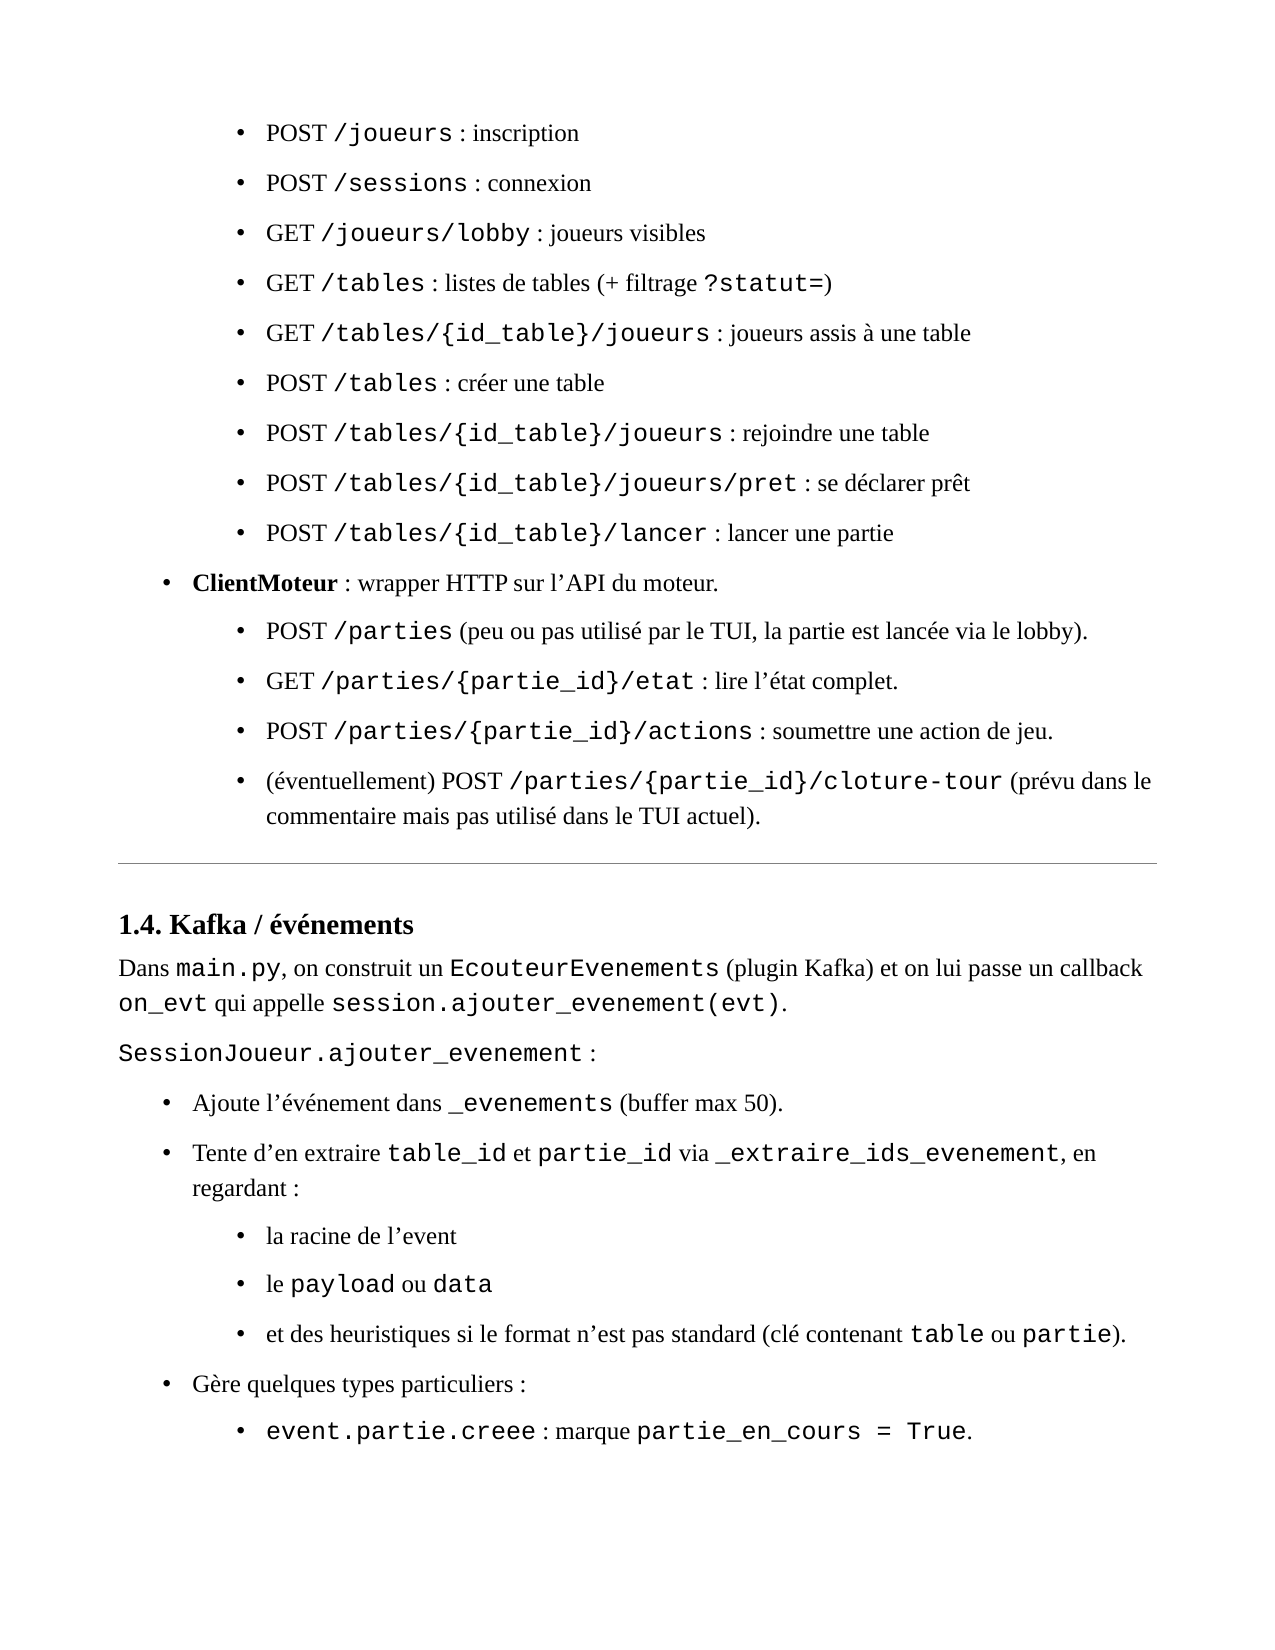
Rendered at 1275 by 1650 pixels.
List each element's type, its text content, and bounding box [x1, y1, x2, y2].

list (éventuellement) POST /parties/{partie_id}/cloture-tour (prévu dans le commentaire mais pas utilisé dans le TUI actuel). [236, 766, 1157, 829]
text Dans main.py, on construit un EcouteurEvenements (plugin Kafka) et on lui passe un callback on_evt qui appelle session.ajouter_evenement(evt). [118, 953, 1157, 1019]
list la racine de l’event [236, 1221, 1157, 1250]
list GET /joueurs/lobby : joueurs visibles [236, 218, 1157, 249]
list POST /parties (peu ou pas utilisé par le TUI, la partie est lancée via le lobby). [236, 616, 1157, 647]
list event.partie.creee : marque partie_en_cours = True. [236, 1416, 1157, 1447]
list Ajoute l’événement dans _evenements (buffer max 50). [162, 1088, 1157, 1119]
list ClientMoteur : wrapper HTTP sur l’API du moteur. [162, 568, 1157, 597]
list GET /parties/{partie_id}/etat : lire l’état complet. [236, 666, 1157, 697]
text SessionJoueur.ajouter_evenement : [118, 1038, 1157, 1069]
list et des heuristiques si le format n’est pas standard (clé contenant table ou partie). [236, 1319, 1157, 1349]
list POST /tables : créer une table [236, 368, 1157, 399]
list Tente d’en extraire table_id et partie_id via _extraire_ids_evenement, en regardant : [162, 1138, 1157, 1202]
list le payload ou data [236, 1269, 1157, 1299]
subtitle 1.4. Kafka / événements [118, 907, 1157, 941]
list Gère quelques types particuliers : [162, 1369, 1157, 1397]
list POST /tables/{id_table}/joueurs : rejoindre une table [236, 418, 1157, 449]
list GET /tables/{id_table}/joueurs : joueurs assis à une table [236, 318, 1157, 349]
list POST /joueurs : inscription [236, 118, 1157, 149]
list POST /tables/{id_table}/joueurs/pret : se déclarer prêt [236, 468, 1157, 499]
list GET /tables : listes de tables (+ filtrage ?statut=) [236, 268, 1157, 299]
list POST /tables/{id_table}/lancer : lancer une partie [236, 518, 1157, 549]
list POST /parties/{partie_id}/actions : soumettre une action de jeu. [236, 716, 1157, 747]
list POST /sessions : connexion [236, 168, 1157, 199]
